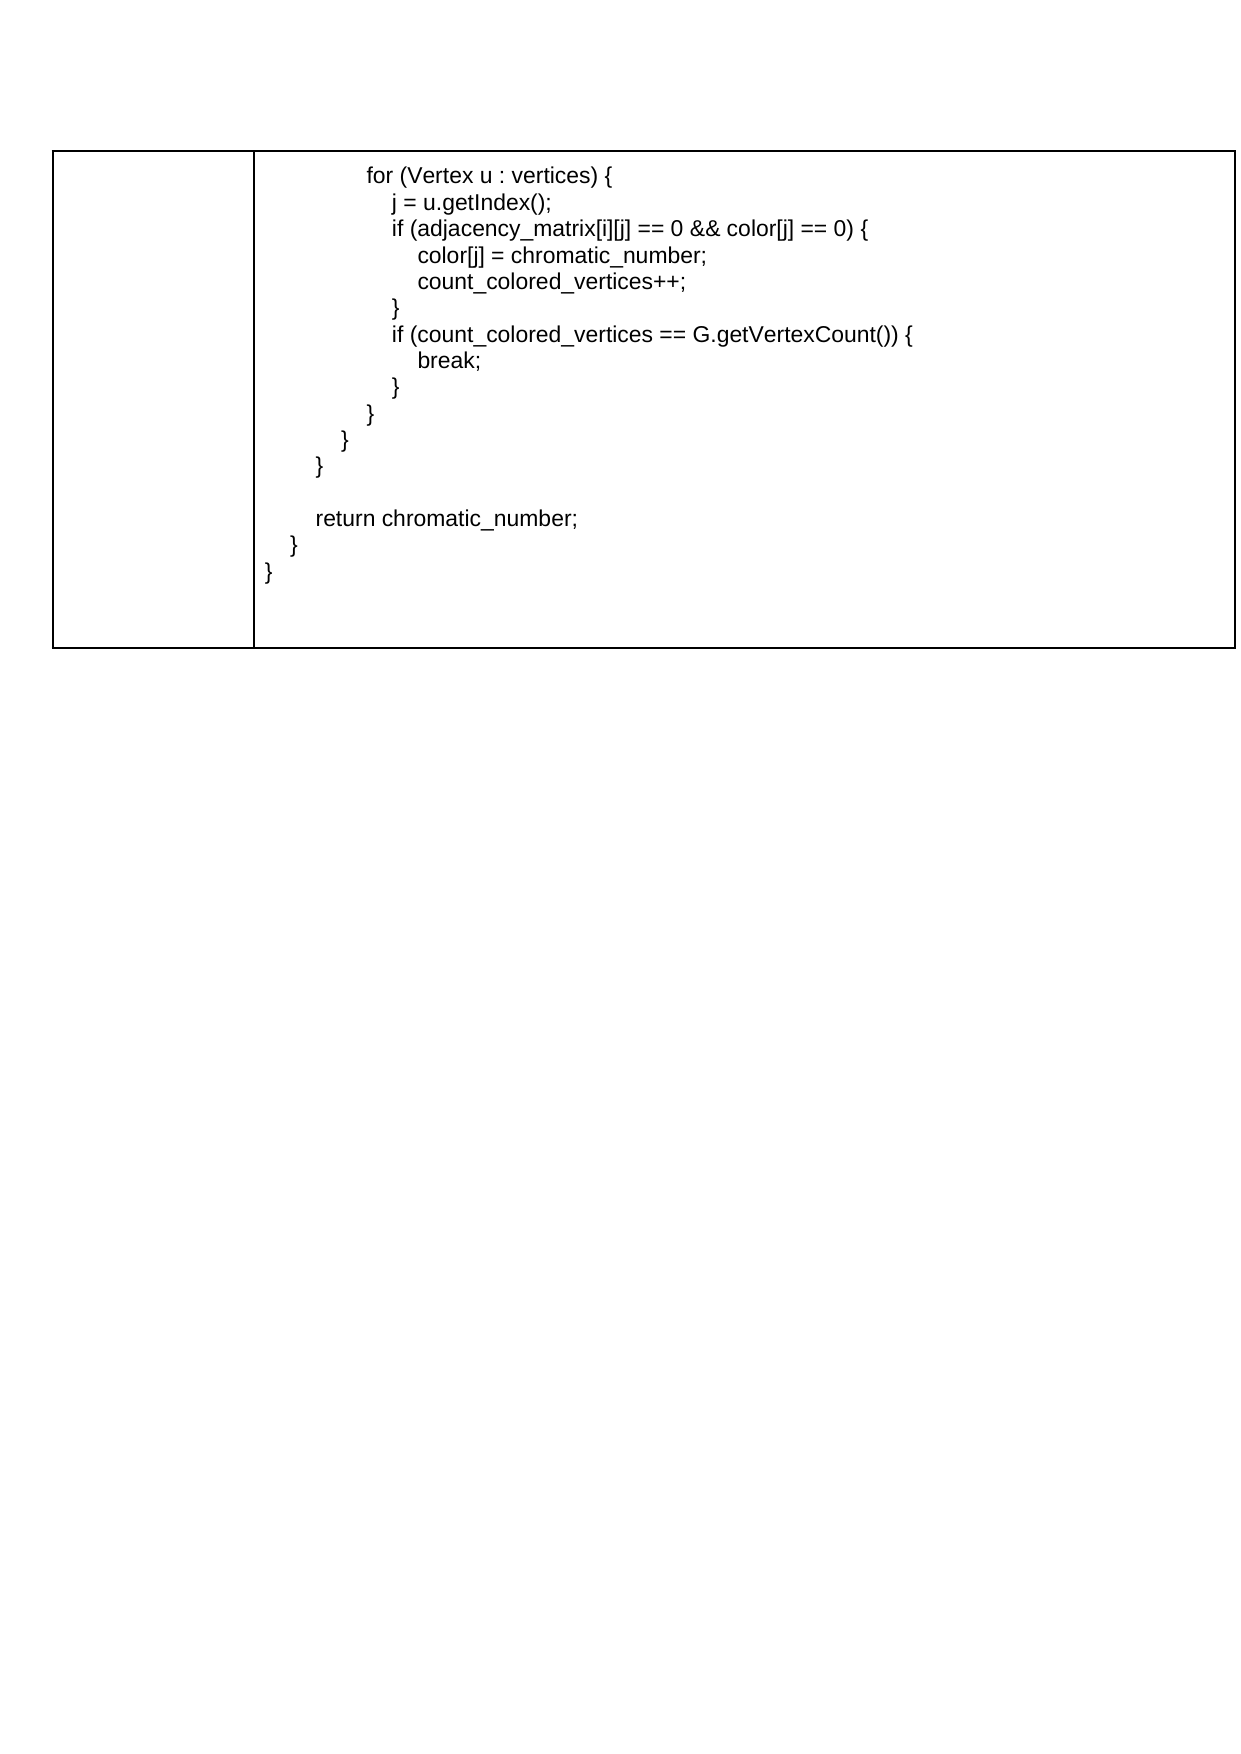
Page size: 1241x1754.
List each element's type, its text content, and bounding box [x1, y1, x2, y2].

table_cell [54, 152, 253, 647]
table_cell for (Vertex u : vertices) { j = u.getIndex(); if (adjacency_matrix[i][j] == 0 && color[j] == 0) { color[j] = chromatic_number; count_colored_vertices++; } if (count_colored_vertices == G.getVertexCount()) { break; } } } } return chromatic_number; } } [255, 152, 1234, 647]
